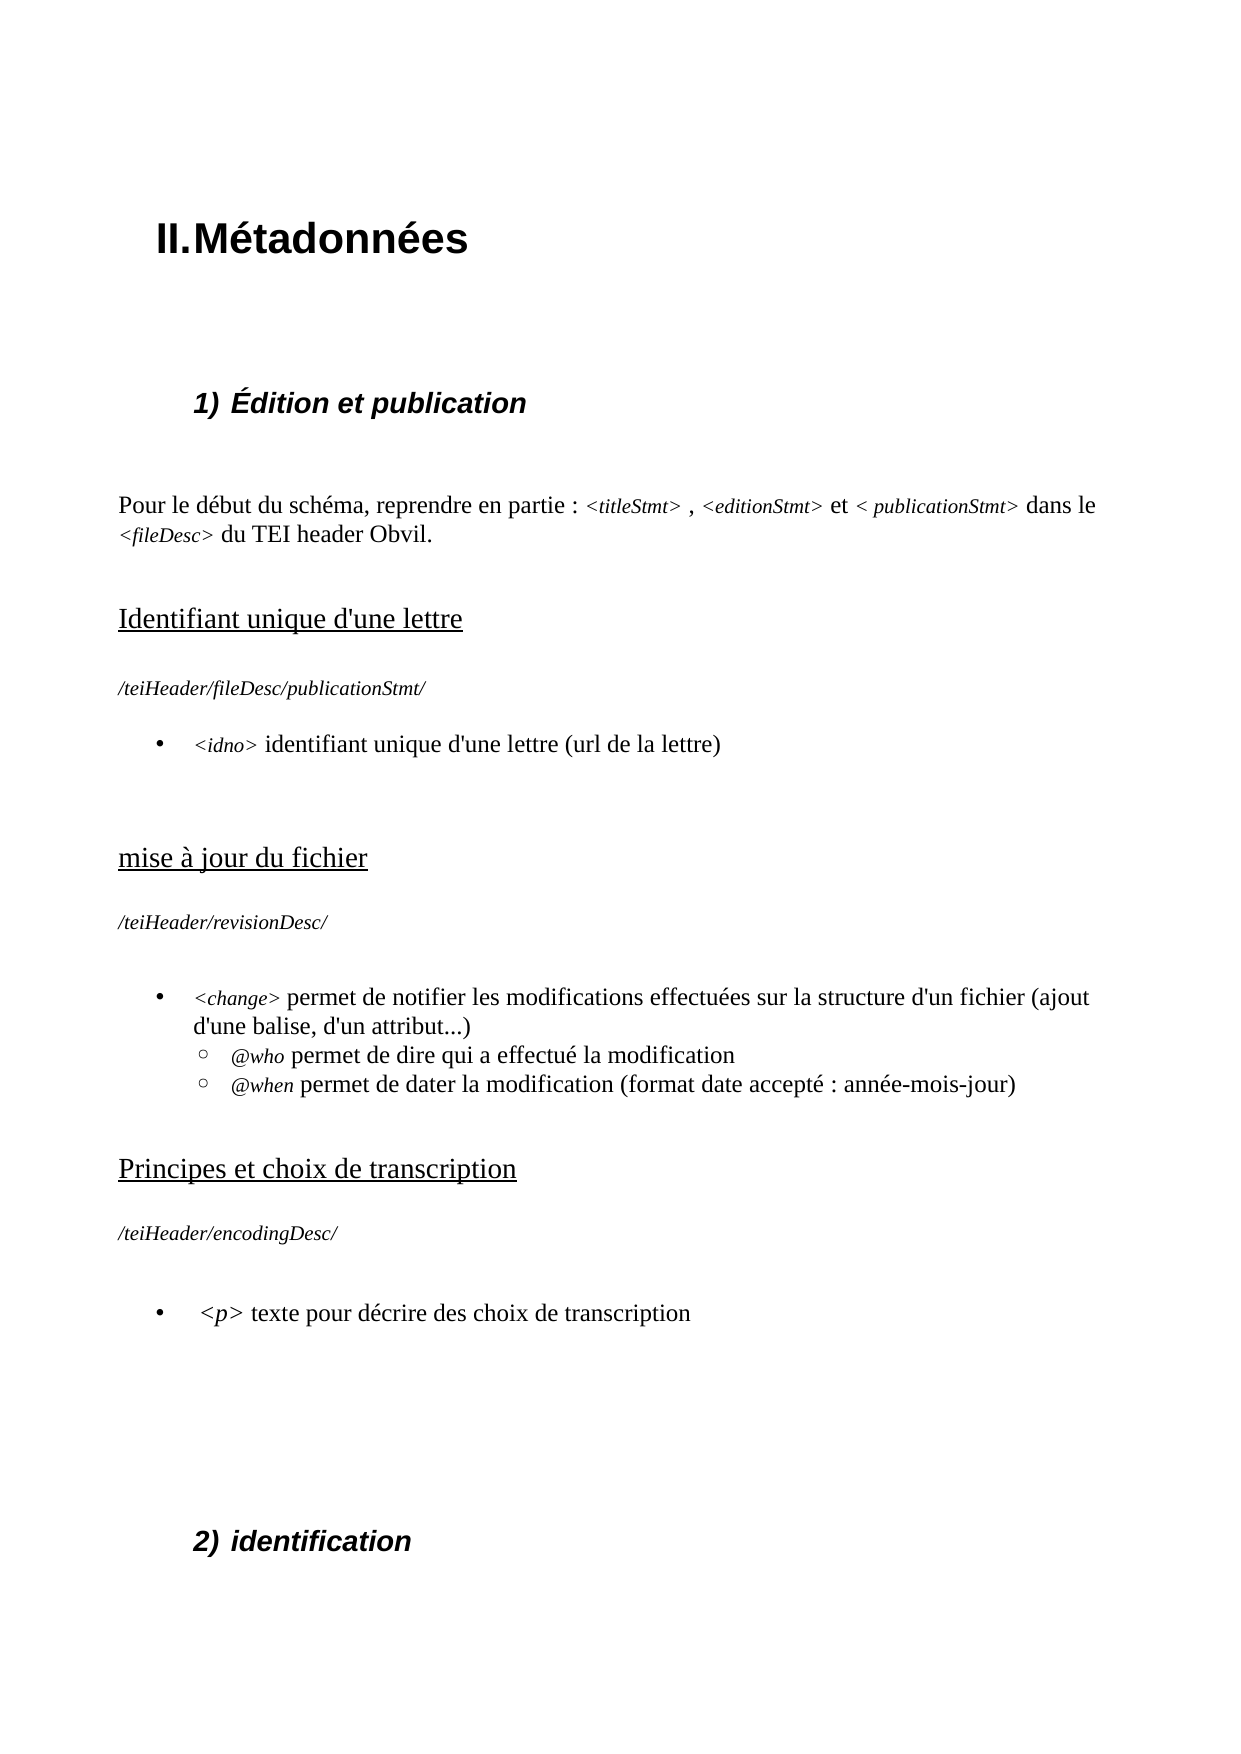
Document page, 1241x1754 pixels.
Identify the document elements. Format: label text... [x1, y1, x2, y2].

subtitle Métadonnées [156, 213, 1122, 263]
list @who permet de dire qui a effectué la modification [193, 1040, 1122, 1069]
list <p> texte pour décrire des choix de transcription [156, 1298, 1122, 1327]
subtitle Identifiant unique d'une lettre [118, 601, 1122, 635]
subtitle Édition et publication [193, 387, 1122, 420]
text Pour le début du schéma, reprendre en partie : <titleStmt> , <editionStmt> et < publicationStmt> dans le <fileDesc> du TEI header Obvil. [118, 490, 1122, 548]
list @when permet de dater la modification (format date accepté : année-mois-jour) [193, 1069, 1122, 1097]
subtitle Principes et choix de transcription [118, 1151, 1122, 1185]
list <change> permet de notifier les modifications effectuées sur la structure d'un fichier (ajout d'une balise, d'un attribut...) [156, 982, 1122, 1040]
subtitle identification [193, 1524, 1122, 1558]
text /teiHeader/revisionDesc/ [118, 910, 1122, 934]
text /teiHeader/fileDesc/publicationStmt/ [118, 676, 1122, 700]
text /teiHeader/encodingDesc/ [118, 1221, 1122, 1245]
subtitle mise à jour du fichier [118, 840, 1122, 874]
list <idno> identifiant unique d'une lettre (url de la lettre) [156, 729, 1122, 758]
